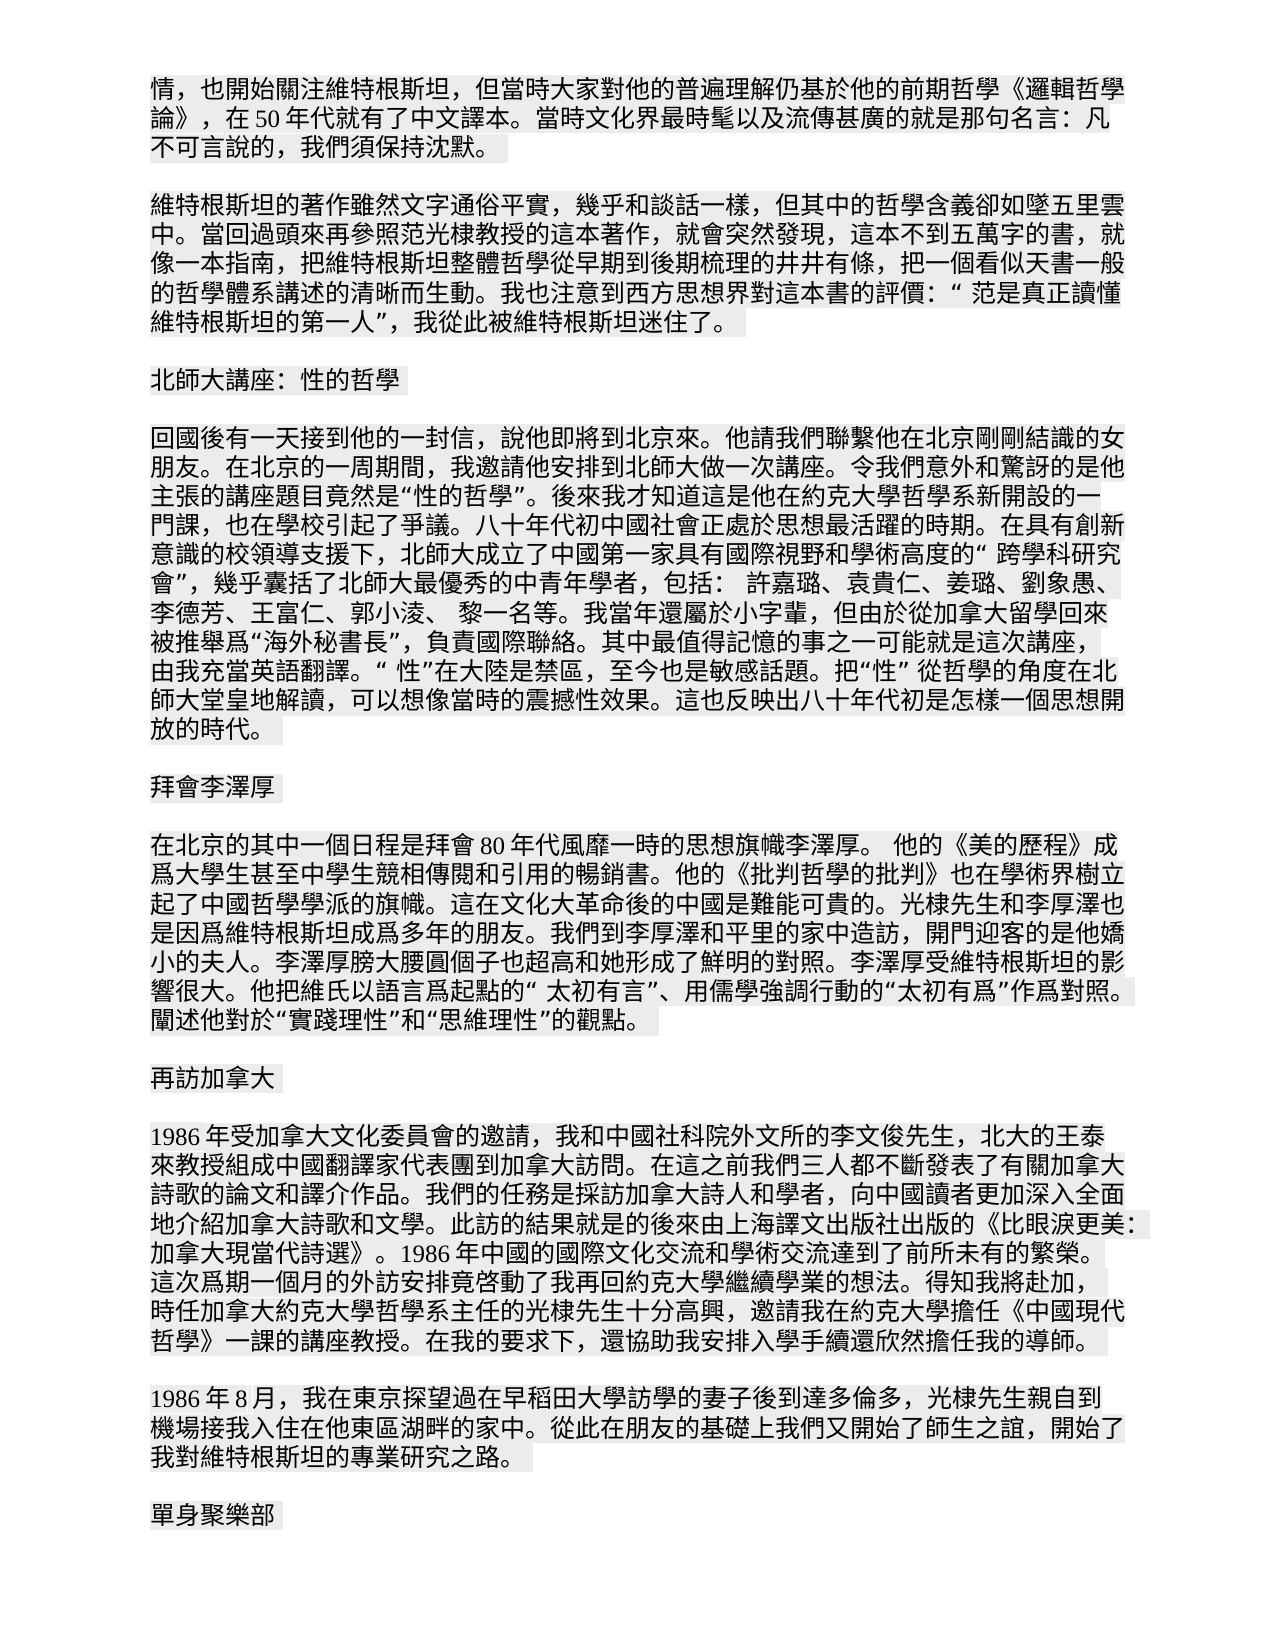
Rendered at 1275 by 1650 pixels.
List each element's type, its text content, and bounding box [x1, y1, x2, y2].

text 插播一個活動： (我對美台兩地時間的換算有算錯嗎？是台灣時間減15小時還是16小時？如果錯過，以後應該還是看得到。) 八方論談節目預告 11/01/17： 訪問：范光棣／退休哲學教授 主題：一個左派哲學家對台灣未來的看法 日期：美西 11/01/2017 時間：美西 08:00 - 09:00 PM (台灣時間11月2日早上十一點到十二點) 播出：https://www.network360.tv/#!/home 型態：現場播出 Call-In 電話：USA 925-385-0368 關於 范光棣 https://www.douban.com/group/topic/1856505/ 譯者序：維特根斯坦、馬克思、老子與范光棣 --湯潮 把這三個偉大人物的思想聯繫在一起而且真正融會貫通的人就是本書的作者范光棣先生。而我和他亦師亦友的友誼也緣於38年前他的這本英文著作《 維特根斯坦的哲學觀》。 1978年中國改革開放的一個具有象徵意義的里程碑事件，就是首次向西方派出留學生。我有幸成爲派往全世界24個人的一員在加拿大約克大學學習。而范光棣先生就是這所大學的教授。 初次結緣 我和光棣先生的初次見面很有戲劇性。那是1978年中加友好協會爲大陸留學生組織的耶誕節聚會上。在一個古老的尖頂教堂裏舉行。那天有一百多人參加，我們到達時教堂內已是人頭攢動，燈火通明，歡快安詳的聖誕曲充溢在空氣中。而光棣先生留著山羊鬍子帶著一副金絲眼鏡，穿一身披肩大褂式的印第安服裝。雙手端著一隻直徑約一米的大盆，其中盛滿夠一百多人吃的餃子餡！大家一起做鉸子，從此一直到他離開加拿大，每年中加友好協會的鉸子聚會，都是他主辦。 得知他是約克大學的教授，我們就感到更親近了。其後多次中加友協組織的活動我們多次見面，而他始終是積極分子。從此我們的友誼一直延續增長跨越了幾乎我成年後整個生命的過程，也正好是中國改革開放的編年史。 1981年4月的一個周末，他邀請我們幾位即將回國的約大留學生到他家做客。這是一個美好難忘的夜晚，我和他首次深入地談到他的專業語言哲學和維特根斯坦，這也是我首次聽到這位西方哲學家的名字。大概是覺得我對維特根斯坦充滿了好奇和興趣，臨別前他拿出一本英文書送給我，淡淡地說：“ 這本書應該比較簡潔和完整地介紹了維特根斯坦的思想。” 這就是以他的博士論文爲基礎的《維特根斯坦的哲學觀》。 初步瞭解後我驚訝地發現維特根斯坦在西方思想界竟有如此特殊的地位。他就好比是科學界的愛因斯坦深奧而神秘，成爲哲學家的哲學家。回國後我在北京師範大學外語系任教。八十年代初是中國大陸的思想界文化界無比活躍的時代，人們對西方的現代思想充滿了熱情，也開始關注維特根斯坦，但當時大家對他的普遍理解仍基於他的前期哲學《邏輯哲學論》，在50年代就有了中文譯本。當時文化界最時髦以及流傳甚廣的就是那句名言：凡不可言說的，我們須保持沈默。 維特根斯坦的著作雖然文字通俗平實，幾乎和談話一樣，但其中的哲學含義卻如墜五里雲中。當回過頭來再參照范光棣教授的這本著作，就會突然發現，這本不到五萬字的書，就像一本指南，把維特根斯坦整體哲學從早期到後期梳理的井井有條，把一個看似天書一般的哲學體系講述的清晰而生動。我也注意到西方思想界對這本書的評價：“ 范是真正讀懂維特根斯坦的第一人”，我從此被維特根斯坦迷住了。 北師大講座：性的哲學 回國後有一天接到他的一封信，說他即將到北京來。他請我們聯繫他在北京剛剛結識的女朋友。在北京的一周期間，我邀請他安排到北師大做一次講座。令我們意外和驚訝的是他主張的講座題目竟然是“性的哲學”。後來我才知道這是他在約克大學哲學系新開設的一門課，也在學校引起了爭議。八十年代初中國社會正處於思想最活躍的時期。在具有創新意識的校領導支援下，北師大成立了中國第一家具有國際視野和學術高度的“ 跨學科研究會”，幾乎囊括了北師大最優秀的中青年學者，包括： 許嘉璐、袁貴仁、姜璐、劉象愚、李德芳、王富仁、郭小淩、 黎一名等。我當年還屬於小字輩，但由於從加拿大留學回來被推舉爲“海外秘書長”，負責國際聯絡。其中最值得記憶的事之一可能就是這次講座，由我充當英語翻譯。“ 性”在大陸是禁區，至今也是敏感話題。把“性” 從哲學的角度在北師大堂皇地解讀，可以想像當時的震撼性效果。這也反映出八十年代初是怎樣一個思想開放的時代。 拜會李澤厚 在北京的其中一個日程是拜會80年代風靡一時的思想旗幟李澤厚。 他的《美的歷程》成爲大學生甚至中學生競相傳閱和引用的暢銷書。他的《批判哲學的批判》也在學術界樹立起了中國哲學學派的旗幟。這在文化大革命後的中國是難能可貴的。光棣先生和李厚澤也是因爲維特根斯坦成爲多年的朋友。我們到李厚澤和平里的家中造訪，開門迎客的是他嬌小的夫人。李澤厚膀大腰圓個子也超高和她形成了鮮明的對照。李澤厚受維特根斯坦的影響很大。他把維氏以語言爲起點的“ 太初有言”、用儒學強調行動的“太初有爲”作爲對照。闡述他對於“實踐理性”和“思維理性”的觀點。 再訪加拿大 1986年受加拿大文化委員會的邀請，我和中國社科院外文所的李文俊先生，北大的王泰來教授組成中國翻譯家代表團到加拿大訪問。在這之前我們三人都不斷發表了有關加拿大詩歌的論文和譯介作品。我們的任務是採訪加拿大詩人和學者，向中國讀者更加深入全面地介紹加拿大詩歌和文學。此訪的結果就是的後來由上海譯文出版社出版的《比眼淚更美：加拿大現當代詩選》。1986年中國的國際文化交流和學術交流達到了前所未有的繁榮。這次爲期一個月的外訪安排竟啓動了我再回約克大學繼續學業的想法。得知我將赴加， 時任加拿大約克大學哲學系主任的光棣先生十分高興，邀請我在約克大學擔任《中國現代哲學》一課的講座教授。在我的要求下，還協助我安排入學手續還欣然擔任我的導師。 1986年8月，我在東京探望過在早稻田大學訪學的妻子後到達多倫多，光棣先生親自到機場接我入住在他東區湖畔的家中。從此在朋友的基礎上我們又開始了師生之誼，開始了我對維特根斯坦的專業研究之路。 單身聚樂部 回到約克後我和光棣先生從上課到生活都在一起。這是我全面瞭解他的工作、生活以及朋友圈的難忘時期。我們一起談哲學、政治、價值觀和生活觀。除了他自己的回憶錄外，我所認識的他是一個智慧、單純、正直、極具個性和愛憎分明的人。光棣先生的第一個妻子是美國人，育有三男一女， 各個都是歐洲人模樣。我們都是驚歎基因和人種的奇妙。中國人和歐美人的後代長相都偏于歐美人，而日本人和歐美人的後代長相卻偏于亞洲人。當時約克大學的哲學系還有兩位著名的教授： 研究分析哲學和人工智慧的康橋博士尚克、 研究藝術史和海德格爾的薩姆.馬林。我們四個人單身漢，要麽離婚，要麽妻子不在身邊。所以經常周末輪流坐莊在餐館聚餐討論跨學科問題並享受美食。當時我們把這個單身俱樂部也稱爲“哲學四人幫”。我對人工智慧和海德的興趣也是從那時開始的。 翻譯《哲學研究》 加拿大的研究生課程形式靈活，在光棣先生的提議下，學術委員會同意我把維特根斯坦的最重要著作《哲學探討》翻譯成中文代替我的碩士畢業論文。范先生的觀點是，維特根斯坦的這本書需要逐字逐句研讀清楚。而大部門的學者都選擇一些章節，繞開了最難懂的部分。通過翻譯成另一種語言可以達到對全書精益求精的理解。此書的翻譯過程，證明了這個觀點的正確性。因爲經過短短一年多的時間，我基本能全面深入的瞭解維特根斯坦思想體系。 翻譯過程是在光棣先生的全程指導和審核下進行。往往都是我翻譯幾節就和他討論一個下午，經過修訂後再次討論。比如，在翻譯“meaning”一詞是我的初譯“意義”。但光棣先生說維特根斯坦的基本思想反對這類解讀。因爲“意義”是無法在現實世界中找到對應物。經過探討這個詞翻譯爲“意思”。 這本書翻譯完成後先後在中國大陸的三聯書店和臺灣的水牛出版社出 版。爲中國學界研究維特根斯坦的思想提供了方便。隨後陸續還有幾個版本問世，包括河北出版社，陳嘉映等。它們也各自豐富了對維特根斯坦的理解。 "參政"與"經商" 光棣先生曾和中國政界有過非常傳奇的交往。1972年他作爲臺灣的愛國青年和美國學者應周恩來總理的邀請多次訪問大陸，曾當面與周總理討論臺灣問題和中美關係。我去他家時還驕傲地給我看周總理送他的1968陶瓶茅臺酒！開放時期他和前總理朱鎔基也有過一段非常難忘的友誼。1985年還在擔任國家經委副主任的朱鎔基率團訪問加拿大，在光棣先生家中做客，他對這位既會做陶器，又在家中養了上百隻鸚鵡和禽鳥的哲學家印象極爲深刻。後來無論在擔任上海市長還是總理期間都一直保持著友誼，每次訪大陸時都會招持他，且稱他為"老朋友"。 1989年朱鎔基的女兒朱燕來剛從人民大學哲學系畢業後留學加拿大就是他幫忙辦的。 90年代初中國改革開放的大潮洶湧澎湃，我通過哲學的研究提出了“知識主體論”的觀點。主張知識份子應該不但要解釋世界也要身體力行參與改造世界。因此開始辦公司創業。光棣先生也創辦了體現著他的人生觀的健康飲料公司。這個健康飲料基於曾在中國大陸和亞洲風靡一時的“紅茶菌”活菌爲原理，以茶和中藥的配方爲參照，加入了光棣先生的哲學思想和生命理論。所以飲料的名稱是“ 范教授的陰陽調合飲料”，logo就以太極圖爲原型。這也成爲他後來在臺灣明新大學創建“休閒系”的內容組成部分。 范光棣的思想觀和理論體系由馬克思主義、維特根斯坦思想以及老子的思想組成。從他的自述中可以知道，早在臺灣的學生時代他就無限向往馬克思主義和社會主義，私下裏閱讀馬克思、毛澤東的著作。 70年代他同歐美的一批左翼學者學者過從甚密，主編了具有學術影響力的刊物《社會實踐》Social Praxis）；他主編的一本厚達400頁的《 美國帝國主義讀本》（Readings in US Imperialism），討論美國政治、軍事、經濟、文化在全世界的侵略和霸權。 爲這本書做序的人是當年紅極一時的著名哲學家羅素。羅素也是積極主持社會主義的西方思想家。他的序言的結尾是：讓我們團結起來，反對美國帝國主義！ 維特根斯坦的哲學是光棣先生思想的整合系統。在這裏馬克思主義的實踐哲學、 分析哲學的世界圖像主義以及老子大道爲簡的天然主義集合在一起形成了完整的人生哲學。他翻譯成英文的《道德經》有許多獨特的見解，比如“道可道非常道,名可名非常名”的基本命題他從語言哲學的角度進行了新的解讀：The Way that can be followed is a real Way，The Name that can be identified is a real name. 在此處“道”被譯爲道路的“道”。可以遵循或者可以“隨行” 的才是道；“名”在此處譯爲“名稱”，只有可以指物定義的名字才是真正的“名字”。 這個思想是很符合維特根斯坦名實論的。當然，老子的思想帶給他的主要還是人生觀：為道日損，損之又損。人生宜做減法，我們才會成爲主人。無論是早期實踐陶藝，大規模豢養鸚鵡還是他退休回臺灣建設“拇指園”與自然動物以及星辰溪流相伴， 他的心境歸於維特根斯坦那種洞悉世事，解決了哲學問題後的歸隱田園。2015年的元旦我們夫婦是在臺灣新竹他的拇指園一起度過的。 2014年末我因商業活動應臺灣聯合報集團之邀出席兩岸三地文創研討會，同行的有上海的韓寒、香港的馬家輝以及臺灣的陳文茜等。會後正逢新年假期，於是我們決定同光棣先生一家在臺灣新竹過元旦。2011年的最後一天我們從臺北乘高鐵到新竹，光棣先生夫婦親自把我們接到了他們著名的自然莊園--拇指園。 這真是一個陶淵明式的仙境，大約一萬平方米，屋旁三面都是溪流。除了他自己設計建造的六角型房子外，全是自己種的花草樹木和孔雀、鸚鵡及各種自由生活的動物。他和藝術家的妻子就在這裏享受著他們與世無爭的隱居生活。 然而，一旦走進他的內心，依然可以感受到他的期待，感受到從少年時代就充滿無限激情的人類理想。對於這樣一位良師益友我懷著自豪而崇敬的心情來翻譯和編輯這部在中國大陸即將出版的重要著作以及他親自撰寫的回憶錄。我相信：無論是現在還是未來，他的其人其著都是我們這個世界美好而寶貴的財富！（譯者爲北師大校友總會副會長，龍源數位傳媒集團董事長） [150, 75, 1125, 1559]
